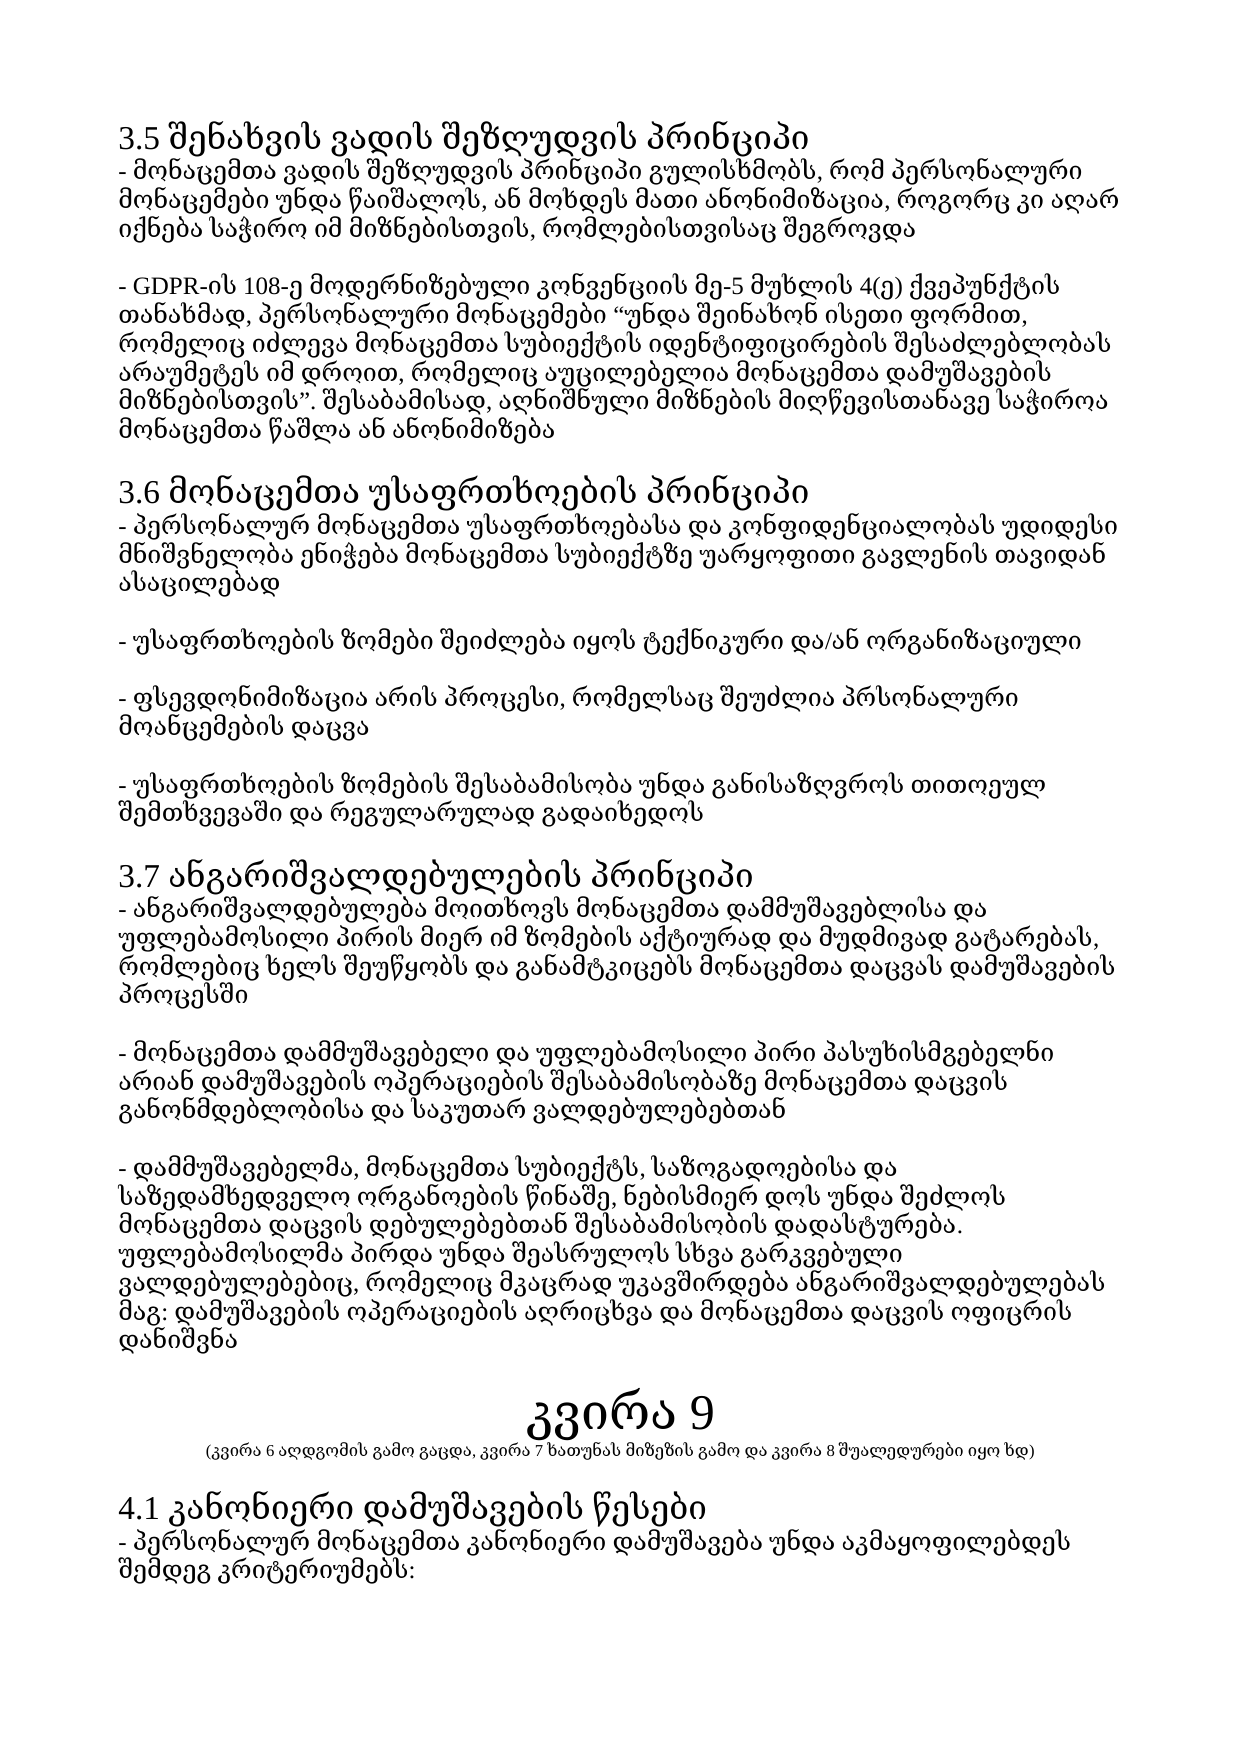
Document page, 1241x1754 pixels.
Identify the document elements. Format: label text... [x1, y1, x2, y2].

text 3.6 მონაცემთა უსაფრთხოების პრინციპი [118, 473, 1122, 511]
text - პერსონალურ მონაცემთა უსაფრთხოებასა და კონფიდენციალობას უდიდესი მნიშვნელობა ენიჭება მონაცემთა სუბიექტზე უარყოფითი გავლენის თავიდან ასაცილებად [118, 511, 1122, 597]
text - ფსევდონიმიზაცია არის პროცესი, რომელსაც შეუძლია პრსონალური მოანცემების დაცვა [118, 683, 1122, 741]
text - უსაფრთხოების ზომების შესაბამისობა უნდა განისაზღვროს თითოეულ შემთხვევაში და რეგულარულად გადაიხედოს [118, 770, 1122, 827]
text კვირა 9 [118, 1383, 1122, 1441]
text (კვირა 6 აღდგომის გამო გაცდა, კვირა 7 ხათუნას მიზეზის გამო და კვირა 8 შუალედურები იყო ხდ) [118, 1441, 1122, 1460]
text - მონაცემთა დამმუშავებელი და უფლებამოსილი პირი პასუხისმგებელნი არიან დამუშავების ოპერაციების შესაბამისობაზე მონაცემთა დაცვის განონმდებლობისა და საკუთარ ვალდებულებებთან [118, 1038, 1122, 1124]
text - პერსონალურ მონაცემთა კანონიერი დამუშავება უნდა აკმაყოფილებდეს შემდეგ კრიტერიუმებს: [118, 1527, 1122, 1584]
text 4.1 კანონიერი დამუშავების წესები [118, 1488, 1122, 1527]
text 3.5 შენახვის ვადის შეზღუდვის პრინციპი [118, 118, 1122, 156]
text - დამმუშავებელმა, მონაცემთა სუბიექტს, საზოგადოებისა და საზედამხედველო ორგანოების წინაშე, ნებისმიერ დოს უნდა შეძლოს მონაცემთა დაცვის დებულებებთან შესაბამისობის დადასტურება. უფლებამოსილმა პირდა უნდა შეასრულოს სხვა გარკვებული ვალდებულებებიც, რომელიც მკაცრად უკავშირდება ანგარიშვალდებულებას [118, 1153, 1122, 1297]
text - ანგარიშვალდებულება მოითხოვს მონაცემთა დამმუშავებლისა და უფლებამოსილი პირის მიერ იმ ზომების აქტიურად და მუდმივად გატარებას, რომლებიც ხელს შეუწყობს და განამტკიცებს მონაცემთა დაცვას დამუშავების პროცესში [118, 894, 1122, 1009]
text მაგ: დამუშავების ოპერაციების აღრიცხვა და მონაცემთა დაცვის ოფიცრის დანიშვნა [118, 1297, 1122, 1354]
text - უსაფრთხოების ზომები შეიძლება იყოს ტექნიკური და/ან ორგანიზაციული [118, 626, 1122, 655]
text - მონაცემთა ვადის შეზღუდვის პრინციპი გულისხმობს, რომ პერსონალური მონაცემები უნდა წაიშალოს, ან მოხდეს მათი ანონიმიზაცია, როგორც კი აღარ იქნება საჭირო იმ მიზნებისთვის, რომლებისთვისაც შეგროვდა [118, 156, 1122, 243]
text 3.7 ანგარიშვალდებულების პრინციპი [118, 856, 1122, 894]
text - GDPR-ის 108-ე მოდერნიზებული კონვენციის მე-5 მუხლის 4(ე) ქვეპუნქტის თანახმად, პერსონალური მონაცემები “უნდა შეინახონ ისეთი ფორმით, რომელიც იძლევა მონაცემთა სუბიექტის იდენტიფიცირების შესაძლებლობას არაუმეტეს იმ დროით, რომელიც აუცილებელია მონაცემთა დამუშავების მიზნებისთვის”. შესაბამისად, აღნიშნული მიზნების მიღწევისთანავე საჭიროა მონაცემთა წაშლა ან ანონიმიზება [118, 271, 1122, 444]
